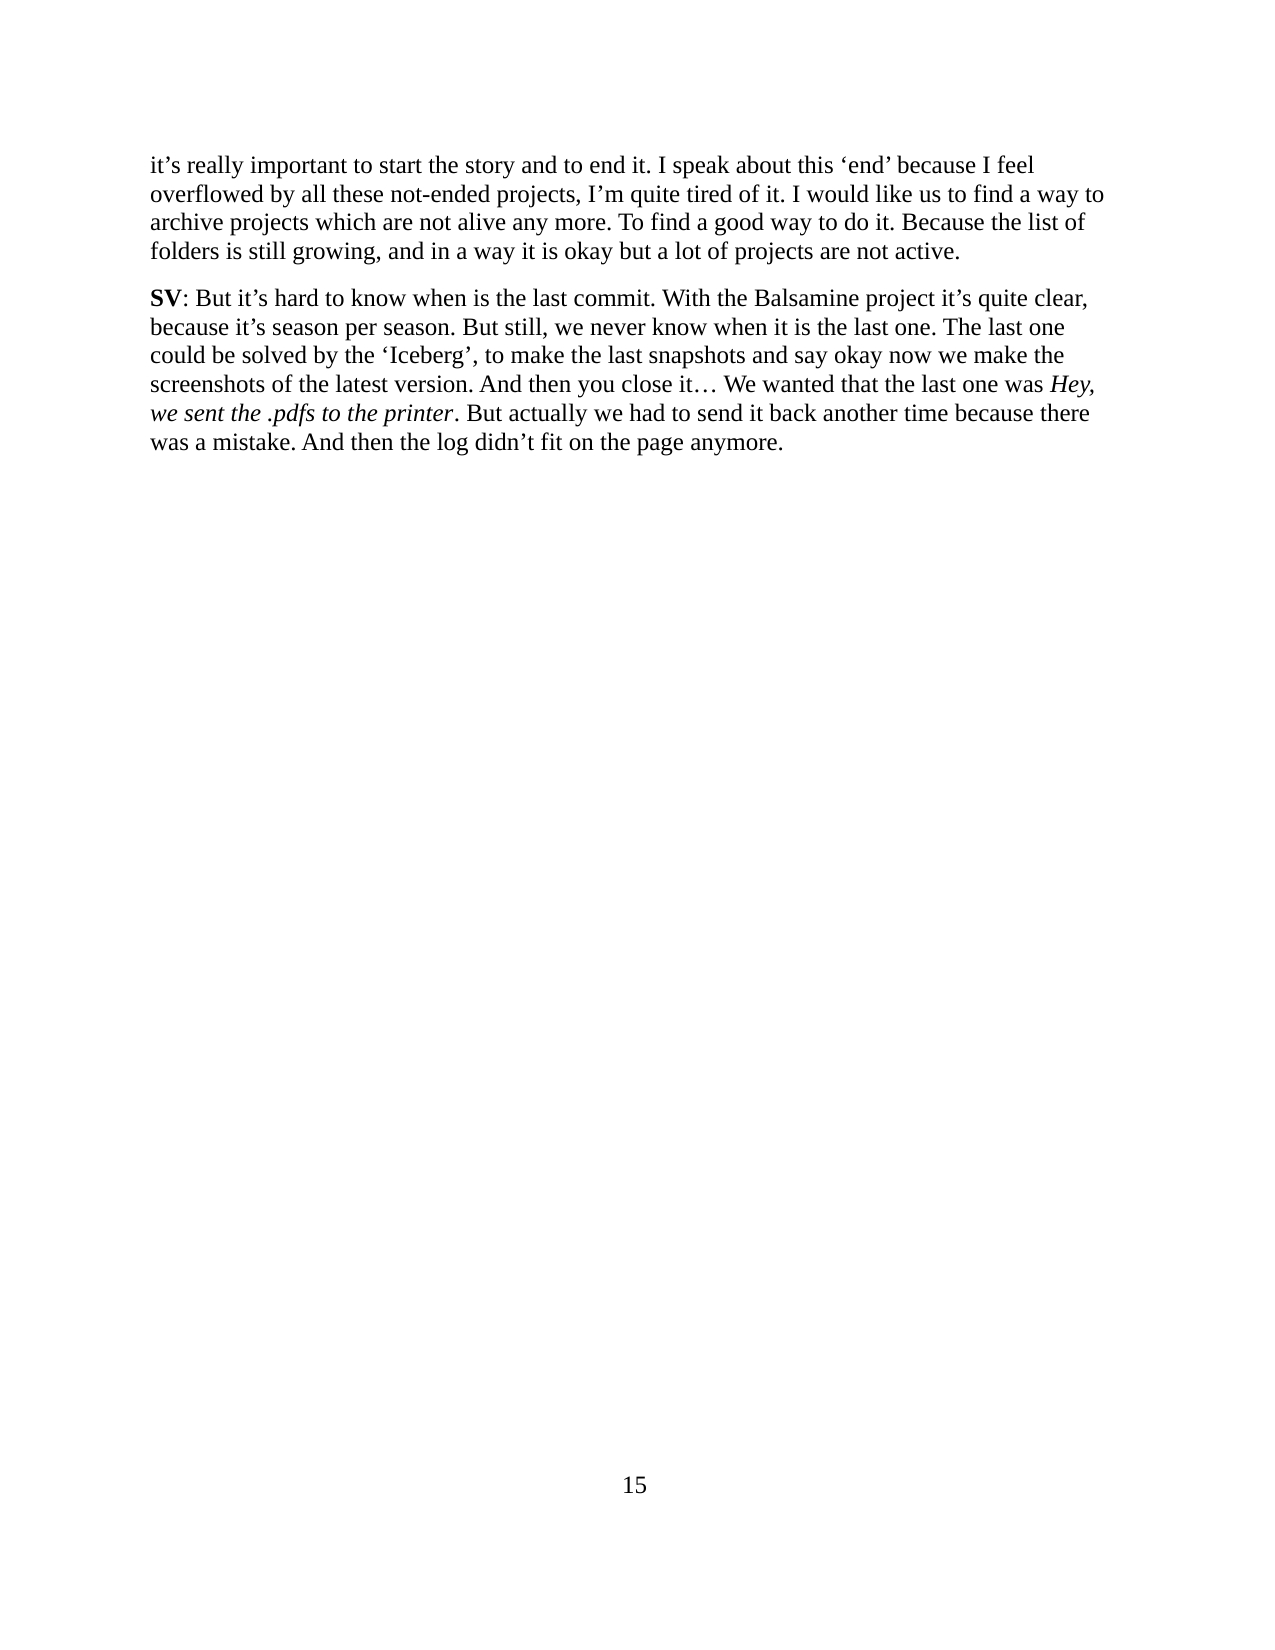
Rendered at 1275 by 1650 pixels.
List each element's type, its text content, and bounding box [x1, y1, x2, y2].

text SV: But it’s hard to know when is the last commit. With the Balsamine project it’s quite clear, because it’s season per season. But still, we never know when it is the last one. The last one could be solved by the ‘Iceberg’, to make the last snapshots and say okay now we make the screenshots of the latest version. And then you close it… We wanted that the last one was Hey, we sent the .pdfs to the printer. But actually we had to send it back another time because there was a mistake. And then the log didn’t fit on the page anymore. [150, 283, 1125, 455]
text it’s really important to start the story and to end it. I speak about this ‘end’ because I feel overflowed by all these not-ended projects, I’m quite tired of it. I would like us to find a way to archive projects which are not alive any more. To find a good way to do it. Because the list of folders is still growing, and in a way it is okay but a lot of projects are not active. [150, 150, 1125, 265]
